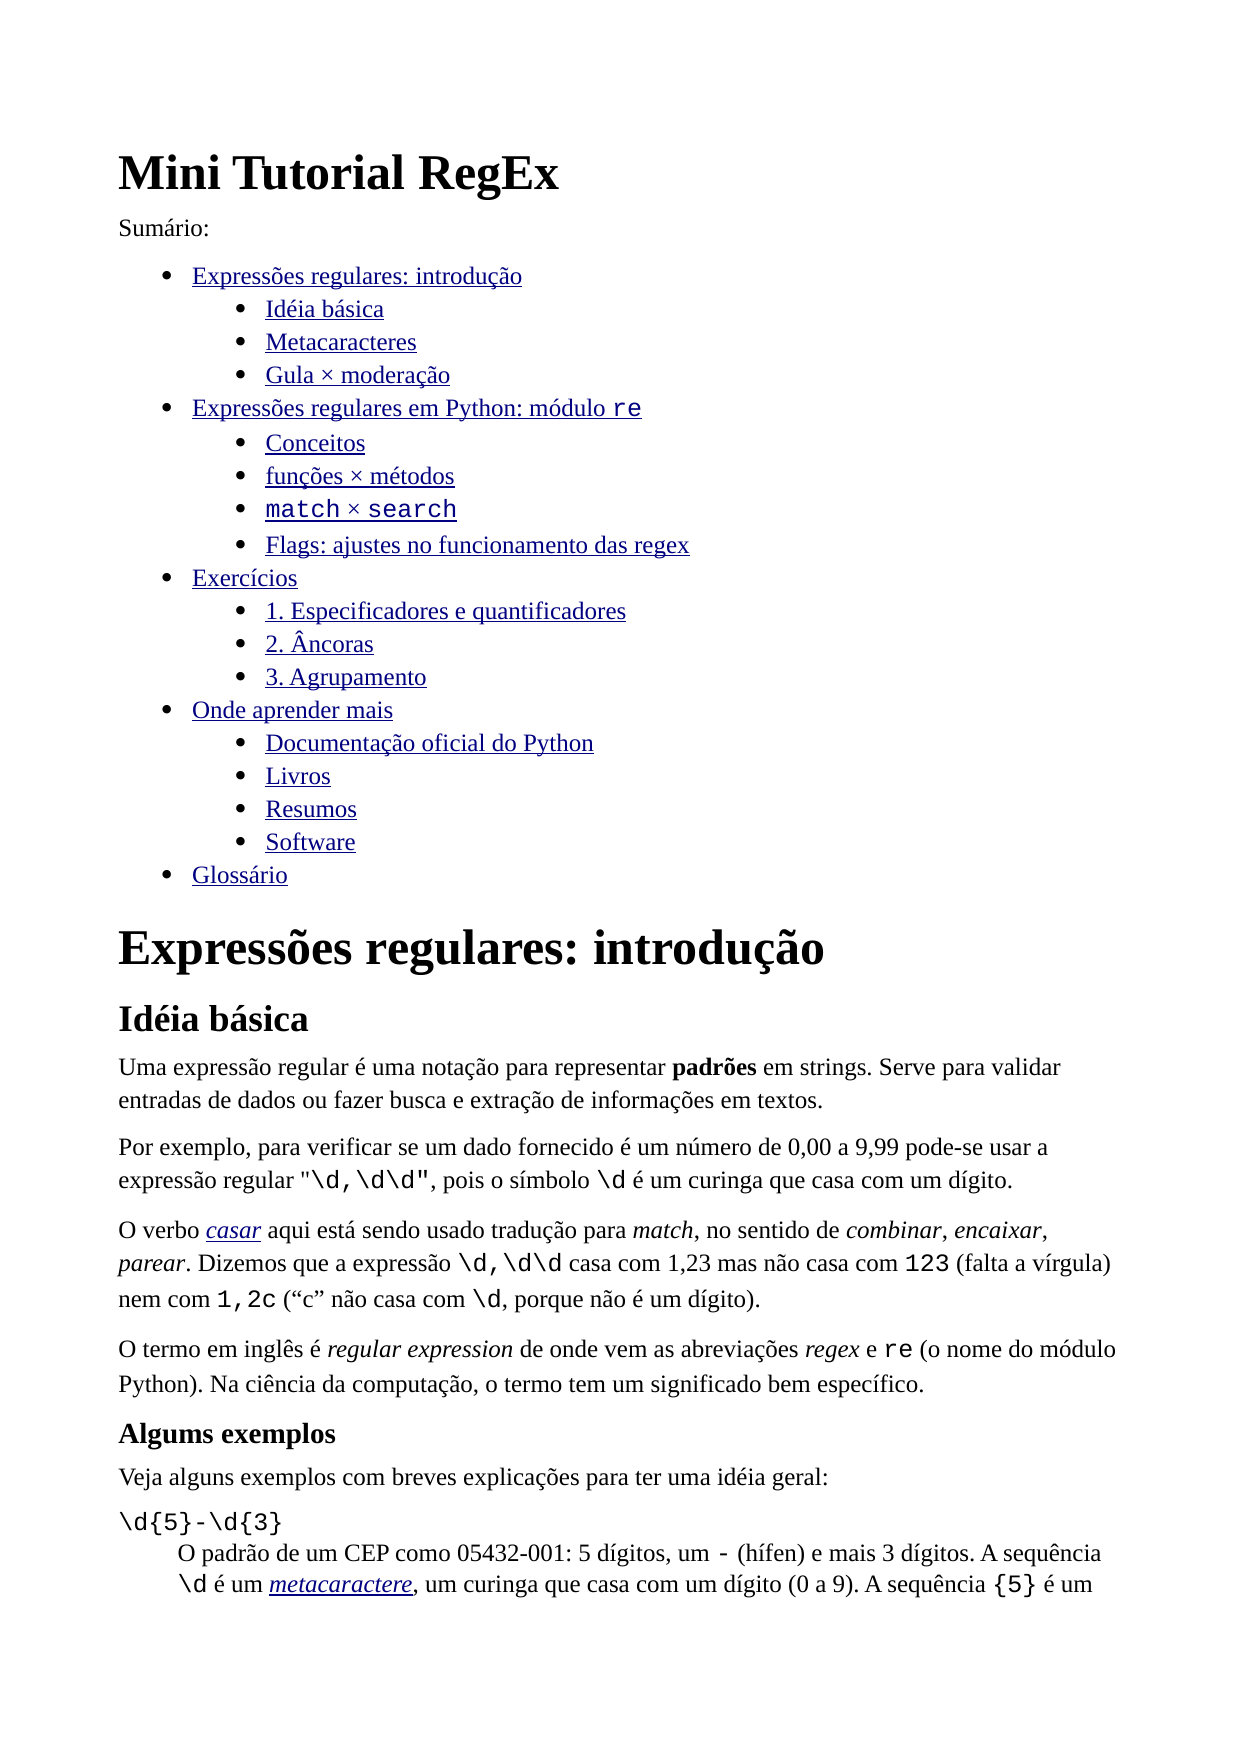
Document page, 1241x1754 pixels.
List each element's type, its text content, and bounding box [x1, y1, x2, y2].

list Exercícios [162, 563, 1122, 591]
subtitle Idéia básica [118, 996, 1122, 1039]
list Conceitos [236, 428, 1122, 457]
text Uma expressão regular é uma notação para representar padrões em strings. Serve para validar entradas de dados ou fazer busca e extração de informações em textos. [118, 1052, 1122, 1114]
list Onde aprender mais [162, 695, 1122, 723]
list Flags: ajustes no funcionamento das regex [236, 530, 1122, 558]
list O padrão de um CEP como 05432-001: 5 dígitos, um - (hífen) e mais 3 dígitos. A sequência \d é um metacaractere, um curinga que casa com um dígito (0 a 9). A sequência {5} é um [177, 1538, 1122, 1600]
list Resumos [236, 794, 1122, 823]
text Veja alguns exemplos com breves explicações para ter uma idéia geral: [118, 1462, 1122, 1491]
subtitle Expressões regulares: introdução [118, 918, 1122, 975]
list Glossário [162, 860, 1122, 889]
list Metacaracteres [236, 327, 1122, 356]
list Gula × moderação [236, 360, 1122, 388]
list 3. Agrupamento [236, 662, 1122, 691]
list Software [236, 827, 1122, 856]
list match × search [236, 494, 1122, 525]
list Idéia básica [236, 294, 1122, 322]
subtitle Mini Tutorial RegEx [118, 143, 1122, 201]
list 1. Especificadores e quantificadores [236, 596, 1122, 624]
text Sumário: [118, 213, 1122, 242]
text Por exemplo, para verificar se um dado fornecido é um número de 0,00 a 9,99 pode-se usar a expressão regular "\d,\d\d", pois o símbolo \d é um curinga que casa com um dígito. [118, 1132, 1122, 1196]
list Expressões regulares: introdução [162, 261, 1122, 289]
list 2. Âncoras [236, 629, 1122, 657]
subtitle \d{5}-\d{3} [118, 1510, 1122, 1538]
list Documentação oficial do Python [236, 728, 1122, 757]
text O termo em inglês é regular expression de onde vem as abreviações regex e re (o nome do módulo Python). Na ciência da computação, o termo tem um significado bem específico. [118, 1334, 1122, 1397]
list Livros [236, 761, 1122, 789]
list funções × métodos [236, 461, 1122, 490]
list Expressões regulares em Python: módulo re [162, 393, 1122, 424]
subtitle Algums exemplos [118, 1416, 1122, 1450]
text O verbo casar aqui está sendo usado tradução para match, no sentido de combinar, encaixar, parear. Dizemos que a expressão \d,\d\d casa com 1,23 mas não casa com 123 (falta a vírgula) nem com 1,2c (“c” não casa com \d, porque não é um dígito). [118, 1216, 1122, 1314]
